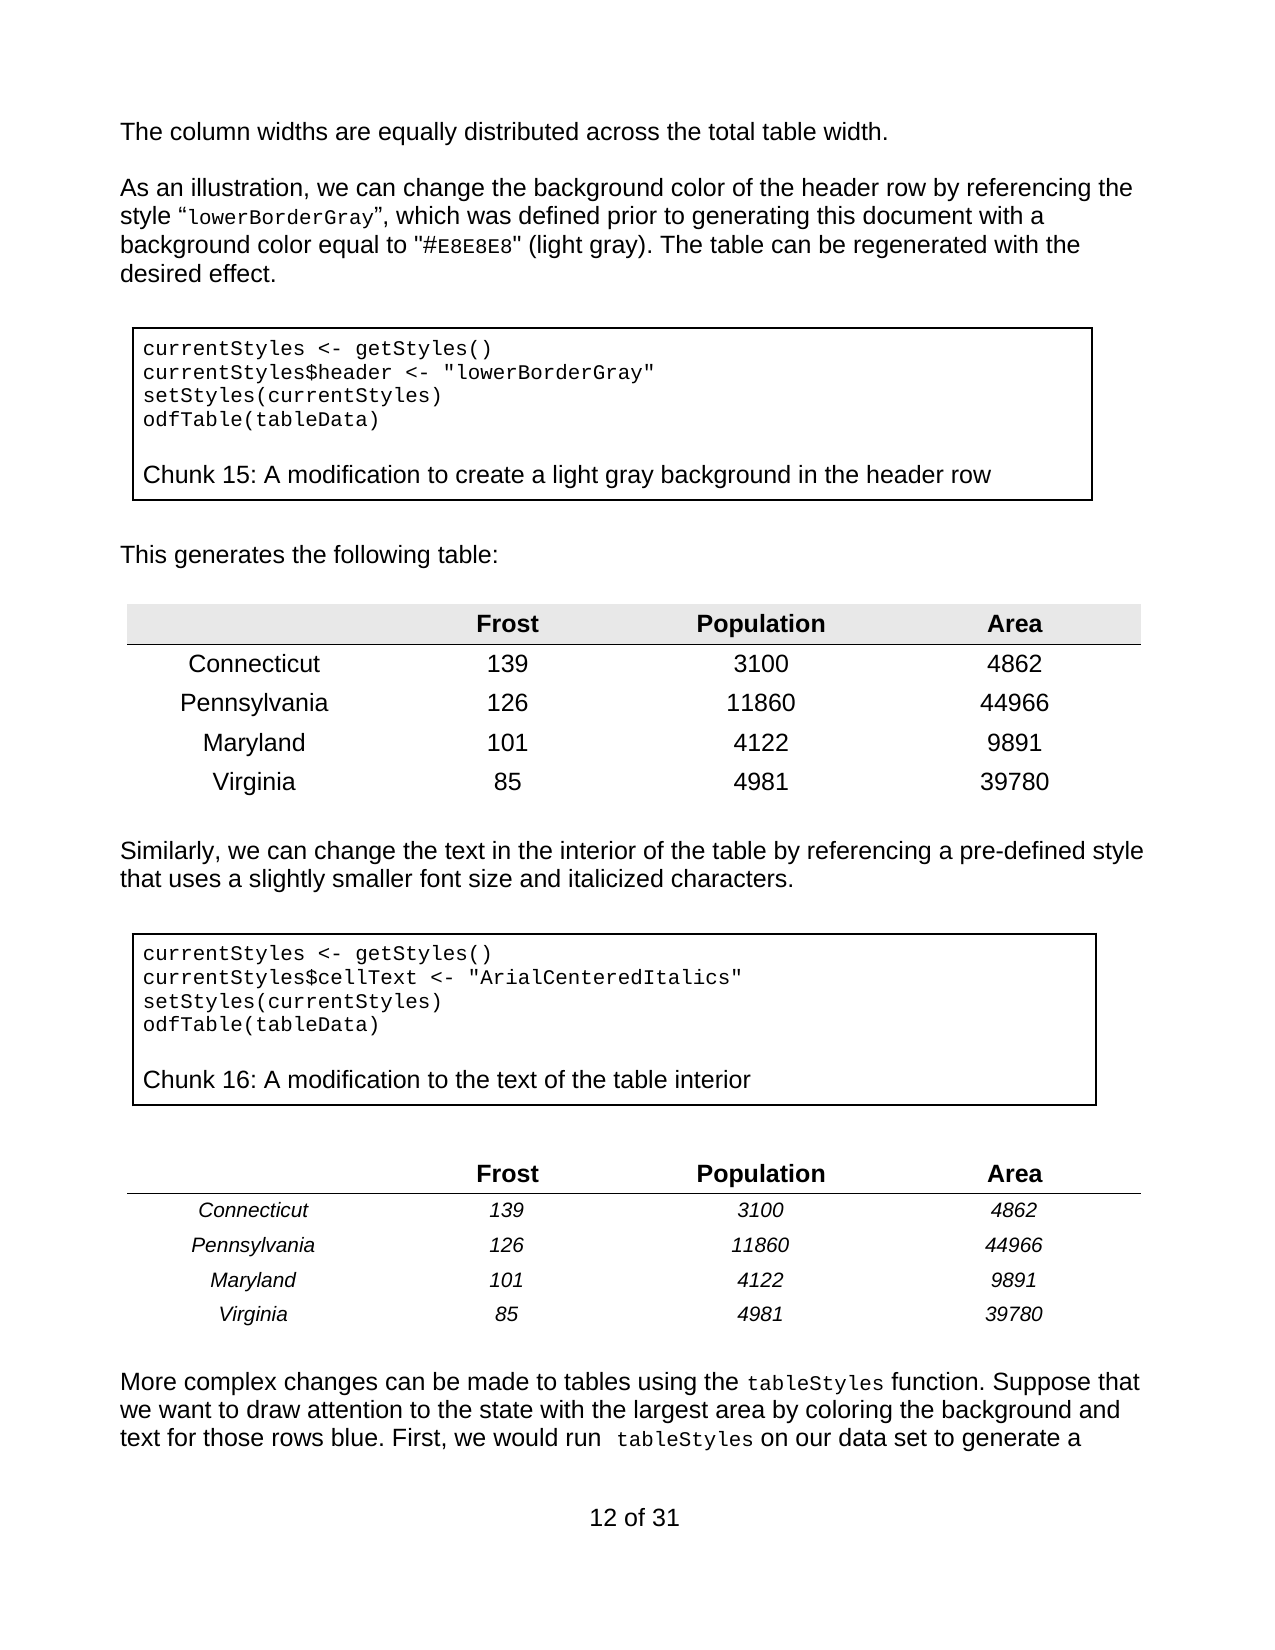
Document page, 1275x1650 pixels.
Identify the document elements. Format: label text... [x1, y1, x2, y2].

text setStyles(currentStyles) [143, 991, 1086, 1014]
table_cell 44966 [888, 1228, 1141, 1262]
table_cell 39780 [888, 1297, 1141, 1332]
text Similarly, we can change the text in the interior of the table by referencing a pre-defined style that uses a slightly smaller font size and italicized characters. [120, 837, 1149, 893]
table_cell 11860 [634, 683, 888, 723]
table_cell 4122 [634, 723, 888, 762]
table_cell 85 [381, 1297, 634, 1332]
table_cell 4862 [888, 1194, 1141, 1228]
text More complex changes can be made to tables using the tableStyles function. Suppose that we want to draw attention to the state with the largest area by coloring the background and text for those rows blue. First, we would run tableStyles on our data set to generate a [120, 1367, 1149, 1453]
table_cell Pennsylvania [127, 683, 381, 723]
table_cell 126 [381, 1228, 634, 1262]
table_cell Pennsylvania [127, 1228, 381, 1262]
table_cell 11860 [634, 1228, 888, 1262]
table_cell Maryland [127, 723, 381, 762]
table_cell 139 [381, 1194, 634, 1228]
table_header [127, 604, 381, 644]
table_cell Virginia [127, 1297, 381, 1332]
table_header Frost [381, 1154, 634, 1193]
table_cell 139 [381, 645, 634, 683]
table_cell 44966 [888, 683, 1141, 723]
table_cell Maryland [127, 1263, 381, 1297]
table_header Population [634, 1154, 888, 1193]
table_cell Connecticut [127, 1194, 381, 1228]
table_header [127, 1154, 381, 1193]
text Chunk 16: A modification to the text of the table interior [143, 1066, 1086, 1093]
table_cell 85 [381, 762, 634, 801]
table_cell Virginia [127, 762, 381, 801]
text odfTable(tableData) [143, 1014, 1086, 1038]
table_cell 4862 [888, 645, 1141, 683]
table_cell 9891 [888, 1263, 1141, 1297]
table_header Area [888, 604, 1141, 644]
text As an illustration, we can change the background color of the header row by referencing the style “lowerBorderGray”, which was defined prior to generating this document with a background color equal to "#E8E8E8" (light gray). The table can be regenerated with the desired effect. [120, 174, 1149, 287]
table_cell 4981 [634, 1297, 888, 1332]
table_cell 4981 [634, 762, 888, 801]
table_cell 101 [381, 1263, 634, 1297]
text Chunk 15: A modification to create a light gray background in the header row [143, 461, 1082, 488]
table_cell 39780 [888, 762, 1141, 801]
table_cell 4122 [634, 1263, 888, 1297]
text currentStyles <- getStyles() [143, 338, 1082, 362]
text This generates the following table: [120, 541, 1149, 569]
text currentStyles$header <- "lowerBorderGray" [143, 362, 1082, 386]
text setStyles(currentStyles) [143, 386, 1082, 409]
text currentStyles$cellText <- "ArialCenteredItalics" [143, 967, 1086, 991]
table_cell 9891 [888, 723, 1141, 762]
table_header Population [634, 604, 888, 644]
table_cell 3100 [634, 1194, 888, 1228]
table_cell 101 [381, 723, 634, 762]
table_header Area [888, 1154, 1141, 1193]
text currentStyles <- getStyles() [143, 943, 1086, 967]
table_cell 126 [381, 683, 634, 723]
text The column widths are equally distributed across the total table width. [120, 118, 1149, 146]
text odfTable(tableData) [143, 409, 1082, 433]
table_cell 3100 [634, 645, 888, 683]
table_header Frost [381, 604, 634, 644]
table_cell Connecticut [127, 645, 381, 683]
